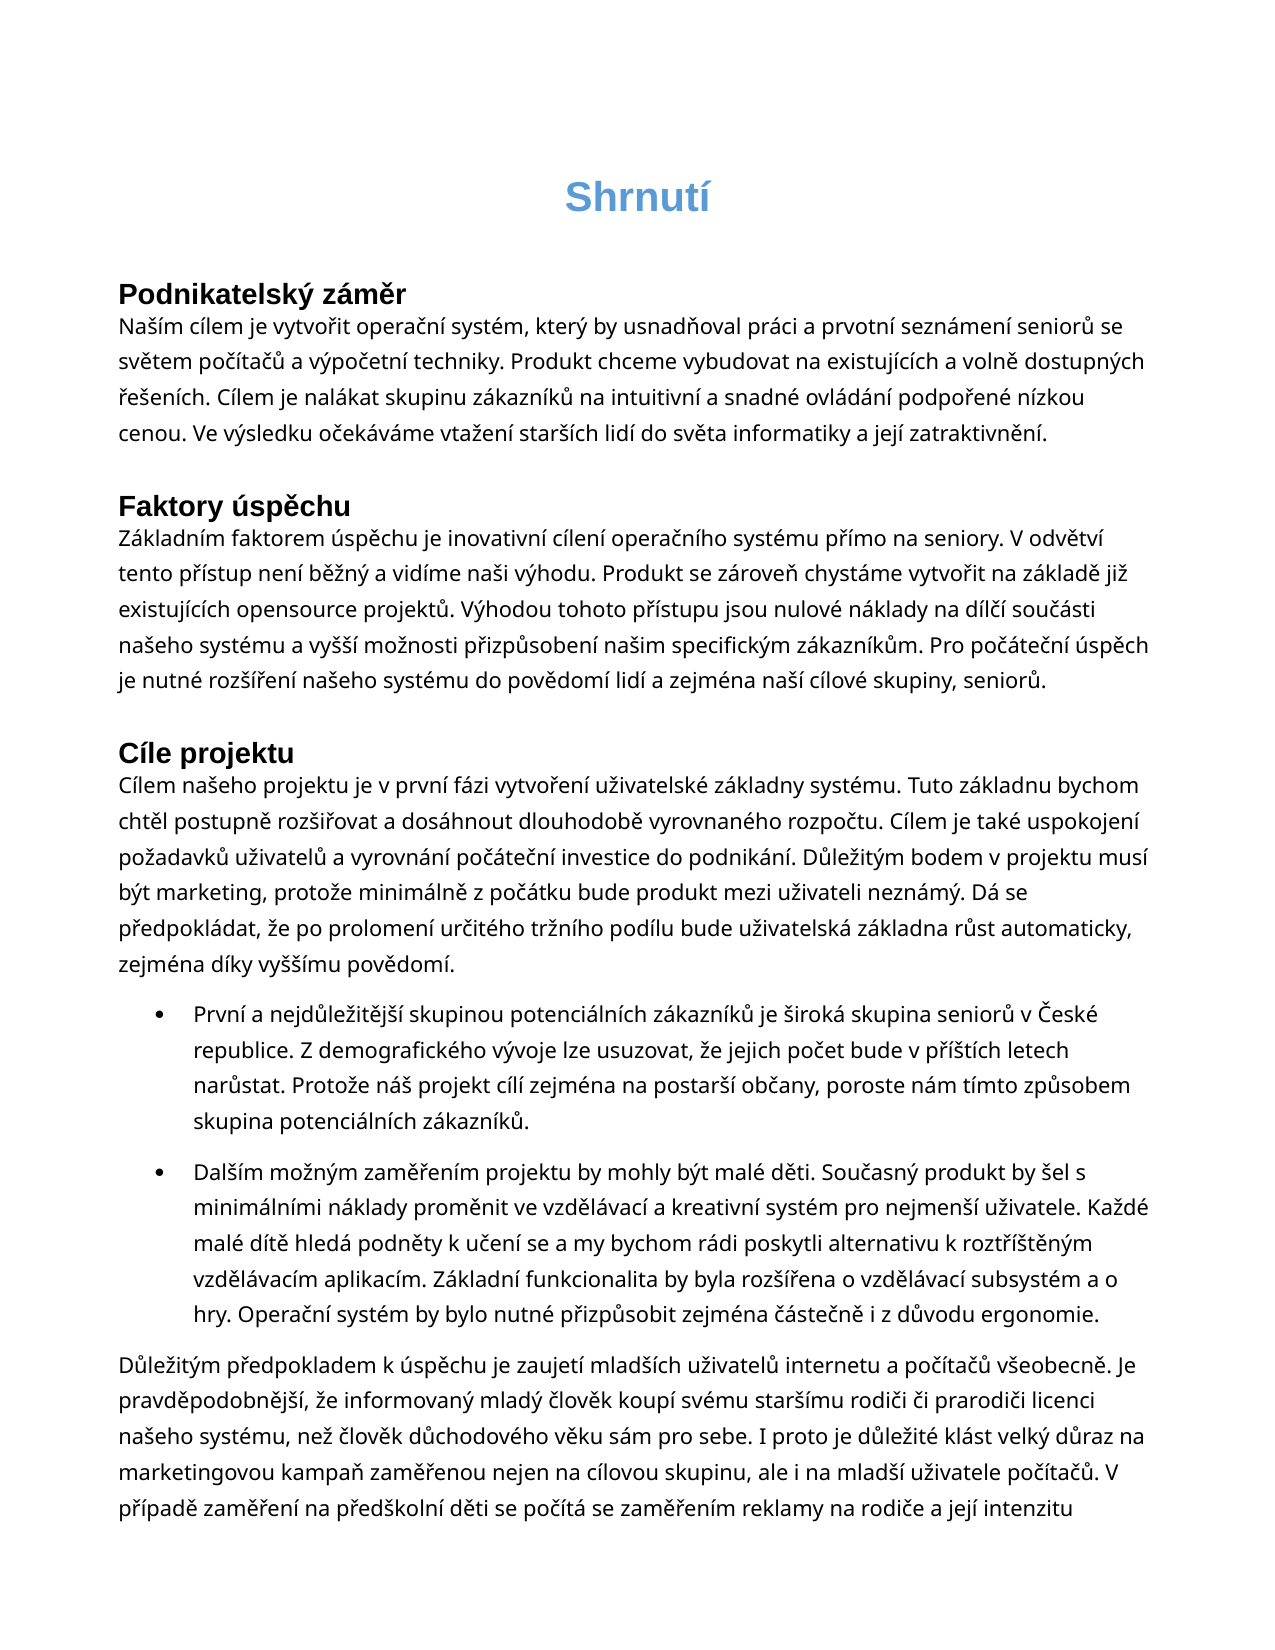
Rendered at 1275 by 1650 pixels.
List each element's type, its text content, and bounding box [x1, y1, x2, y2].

text Důležitým předpokladem k úspěchu je zaujetí mladších uživatelů internetu a počítačů všeobecně. Je pravděpodobnější, že informovaný mladý člověk koupí svému staršímu rodiči či prarodiči licenci našeho systému, než člověk důchodového věku sám pro sebe. I proto je důležité klást velký důraz na marketingovou kampaň zaměřenou nejen na cílovou skupinu, ale i na mladší uživatele počítačů. V případě zaměření na předškolní děti se počítá se zaměřením reklamy na rodiče a její intenzitu [118, 1350, 1157, 1522]
text Základním faktorem úspěchu je inovativní cílení operačního systému přímo na seniory. V odvětví tento přístup není běžný a vidíme naši výhodu. Produkt se zároveň chystáme vytvořit na základě již existujících opensource projektů. Výhodou tohoto přístupu jsou nulové náklady na dílčí součásti našeho systému a vyšší možnosti přizpůsobení našim specifickým zákazníkům. Pro počáteční úspěch je nutné rozšíření našeho systému do povědomí lidí a zejména naší cílové skupiny, seniorů. [118, 522, 1157, 695]
text Cílem našeho projektu je v první fázi vytvoření uživatelské základny systému. Tuto základnu bychom chtěl postupně rozšiřovat a dosáhnout dlouhodobě vyrovnaného rozpočtu. Cílem je také uspokojení požadavků uživatelů a vyrovnání počáteční investice do podnikání. Důležitým bodem v projektu musí být marketing, protože minimálně z počátku bude produkt mezi uživateli neznámý. Dá se předpokládat, že po prolomení určitého tržního podílu bude uživatelská základna růst automaticky, zejména díky vyššímu povědomí. [118, 770, 1157, 978]
subtitle Faktory úspěchu [118, 489, 1157, 522]
list Dalším možným zaměřením projektu by mohly být malé děti. Současný produkt by šel s minimálními náklady proměnit ve vzdělávací a kreativní systém pro nejmenší uživatele. Každé malé dítě hledá podněty k učení se a my bychom rádi poskytli alternativu k roztříštěným vzdělávacím aplikacím. Základní funkcionalita by byla rozšířena o vzdělávací subsystém a o hry. Operační systém by bylo nutné přizpůsobit zejména částečně i z důvodu ergonomie. [156, 1157, 1157, 1329]
subtitle Shrnutí [118, 172, 1157, 220]
subtitle Cíle projektu [118, 737, 1157, 770]
text Naším cílem je vytvořit operační systém, který by usnadňoval práci a prvotní seznámení seniorů se světem počítačů a výpočetní techniky. Produkt chceme vybudovat na existujících a volně dostupných řešeních. Cílem je nalákat skupinu zákazníků na intuitivní a snadné ovládání podpořené nízkou cenou. Ve výsledku očekáváme vtažení starších lidí do světa informatiky a její zatraktivnění. [118, 311, 1157, 448]
list První a nejdůležitější skupinou potenciálních zákazníků je široká skupina seniorů v České republice. Z demografického vývoje lze usuzovat, že jejich počet bude v příštích letech narůstat. Protože náš projekt cílí zejména na postarší občany, poroste nám tímto způsobem skupina potenciálních zákazníků. [156, 999, 1157, 1136]
subtitle Podnikatelský záměr [118, 277, 1157, 311]
